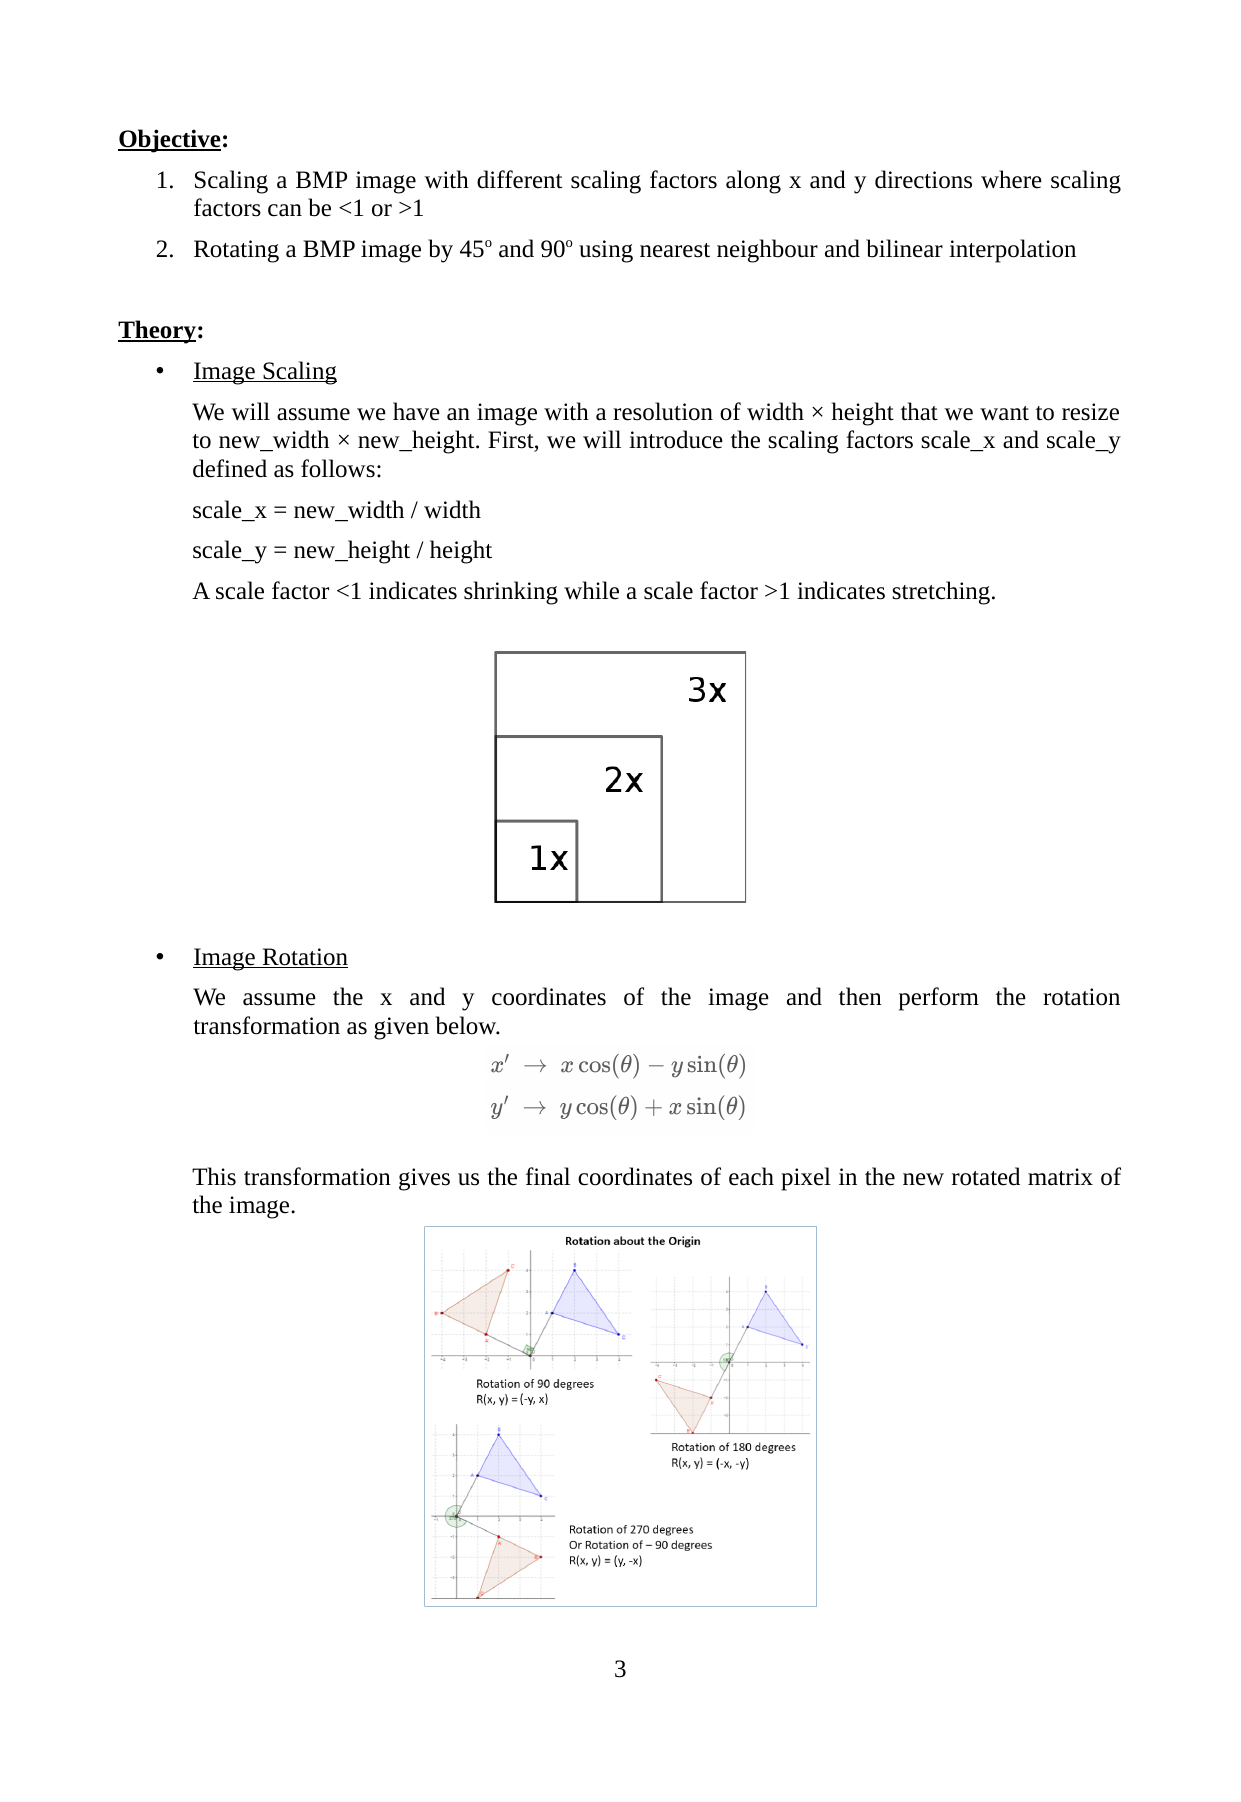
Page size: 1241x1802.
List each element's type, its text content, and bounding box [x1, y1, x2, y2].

list We assume the x and y coordinates of the image and then perform the rotation transformation as given below. [156, 982, 1122, 1040]
text scale_y = new_height / height [192, 535, 1122, 564]
list Image Rotation [156, 942, 1122, 970]
picture [486, 1045, 755, 1135]
text This transformation gives us the final coordinates of each pixel in the new rotated matrix of the image. [192, 1162, 1122, 1219]
picture [421, 1225, 819, 1609]
text We will assume we have an image with a resolution of width × height that we want to resize to new_width × new_height. First, we will introduce the scaling factors scale_x and scale_y defined as follows: [192, 397, 1122, 483]
text A scale factor <1 indicates shrinking while a scale factor >1 indicates stretching. [192, 576, 1122, 605]
text Theory: [118, 315, 1122, 344]
list Scaling a BMP image with different scaling factors along x and y directions where scaling factors can be <1 or >1 [156, 165, 1122, 222]
text Objective: [118, 124, 1122, 153]
list Rotating a BMP image by 45o and 90o using nearest neighbour and bilinear interpolation [156, 234, 1122, 263]
text scale_x = new_width / width [192, 495, 1122, 523]
picture [494, 651, 747, 903]
list Image Scaling [156, 356, 1122, 385]
